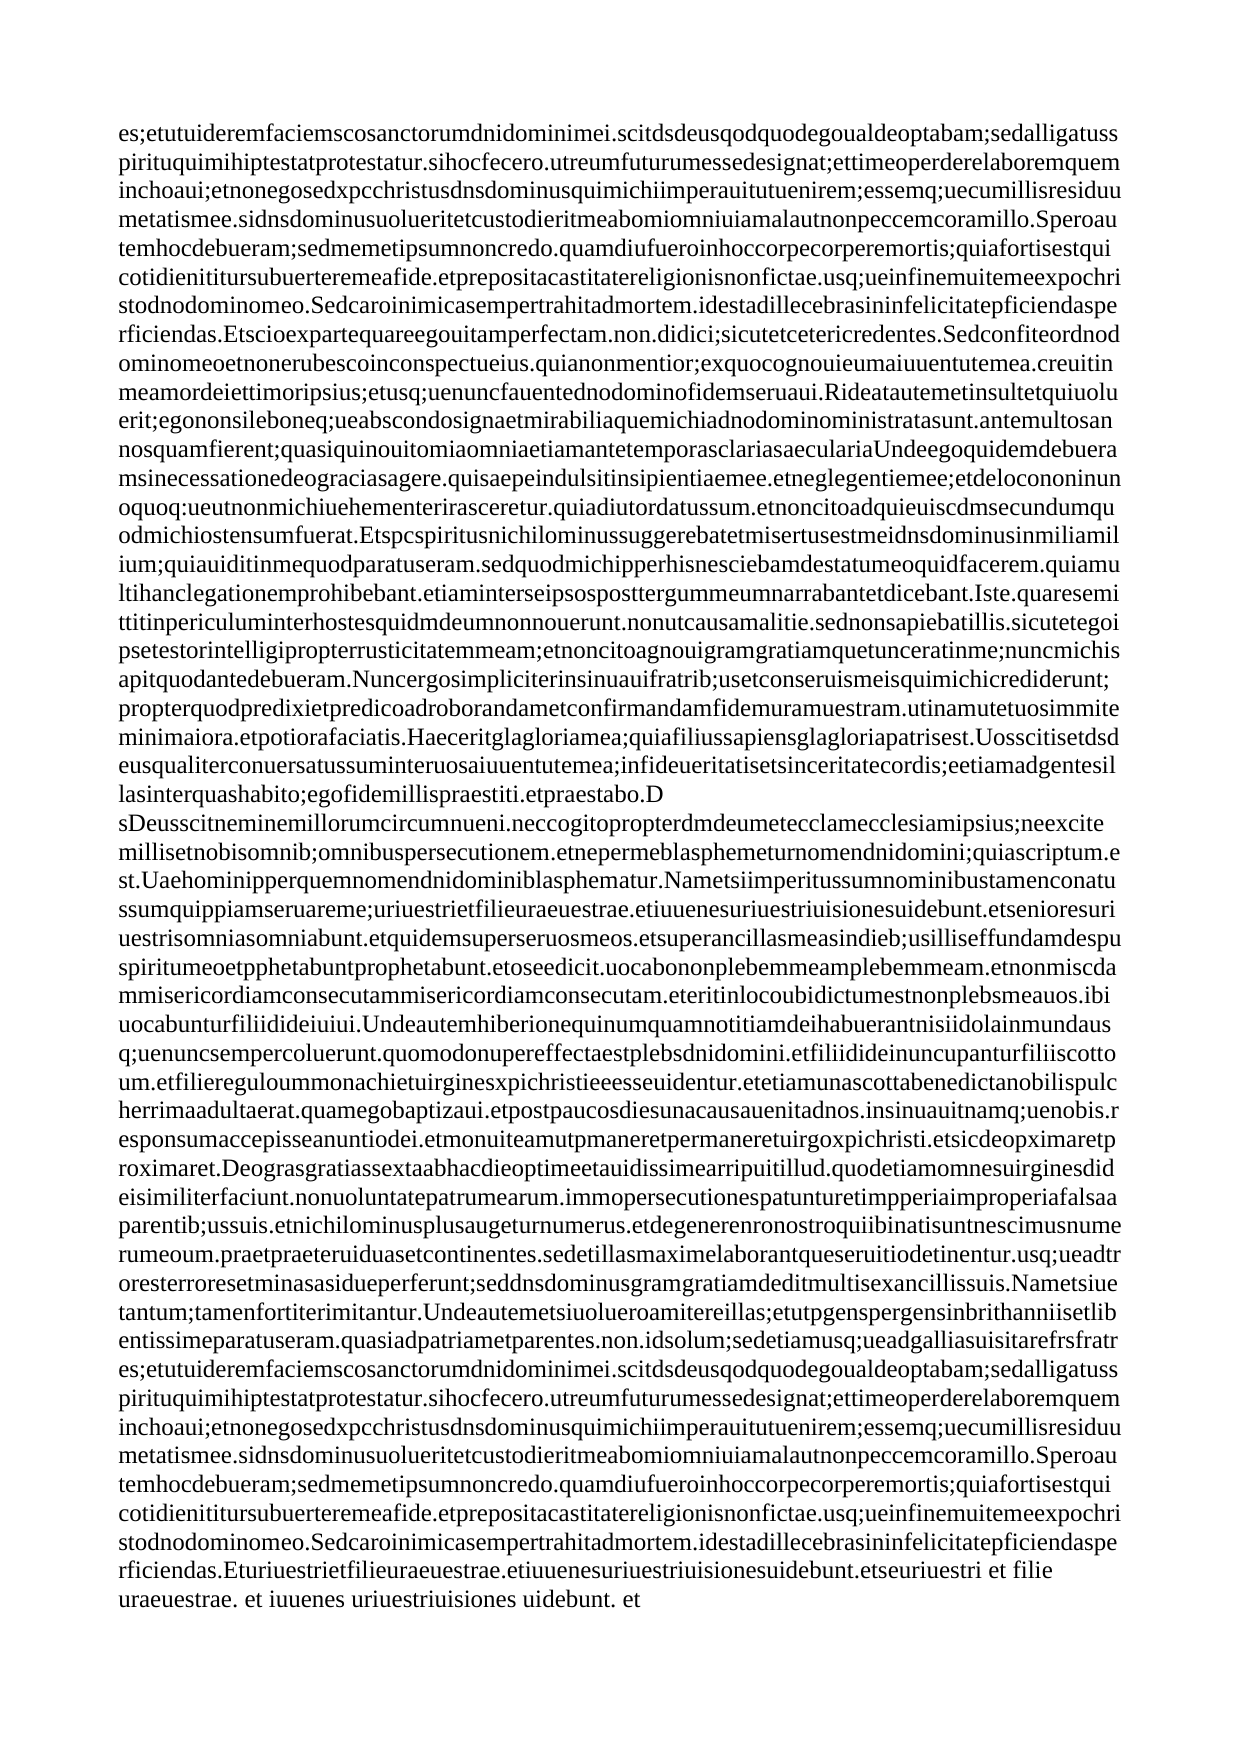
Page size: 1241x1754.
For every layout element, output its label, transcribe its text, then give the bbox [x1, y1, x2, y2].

text es;etutuideremfaciemscosanctorumdnidominimei.scitdsdeusqodquodegoualdeoptabam;sedalligatusspirituquimihiptestatprotestatur.sihocfecero.utreumfuturumessedesignat;ettimeoperderelaboremqueminchoaui;etnonegosedxpcchristusdnsdominusquimichiimperauitutuenirem;essemq;uecumillisresiduumetatismee.sidnsdominusuolueritetcustodieritmeabomiomniuiamalautnonpeccemcoramillo.Speroautemhocdebueram;sedmemetipsumnoncredo.quamdiufueroinhoccorpecorperemortis;quiafortisestquicotidienititursubuerteremeafide.etprepositacastitatereligionisnonfictae.usq;ueinfinemuitemeexpochristodnodominomeo.Sedcaroinimicasempertrahitadmortem.idestadillecebrasininfelicitatepficiendasperficiendas.Etscioexpartequareegouitamperfectam.non.didici;sicutetcetericredentes.Sedconfiteordnodominomeoetnonerubescoinconspectueius.quianonmentior;exquocognouieumaiuuentutemea.creuitinmeamordeiettimoripsius;etusq;uenuncfauentednodominofidemseruaui.Rideatautemetinsultetquiuoluerit;egononsileboneq;ueabscondosignaetmirabiliaquemichiadnodominoministratasunt.antemultosannosquamfierent;quasiquinouitomiaomniaetiamantetemporasclariasaeculariaUndeegoquidemdebueramsinecessationedeograciasagere.quisaepeindulsitinsipientiaemee.etneglegentiemee;etdelocononinunoquoq:ueutnonmichiuehementerirasceretur.quiadiutordatussum.etnoncitoadquieuiscdmsecundumquodmichiostensumfuerat.Etspcspiritusnichilominussuggerebatetmisertusestmeidnsdominusinmiliamilium;quiauiditinmequodparatuseram.sedquodmichipperhisnesciebamdestatumeoquidfacerem.quiamultihanclegationemprohibebant.etiaminterseipsosposttergummeumnarrabantetdicebant.Iste.quaresemittitinpericuluminterhostesquidmdeumnonnouerunt.nonutcausamalitie.sednonsapiebatillis.sicutetegoipsetestorintelligipropterrusticitatemmeam;etnoncitoagnouigramgratiamquetunceratinme;nuncmichisapitquodantedebueram.Nuncergosimpliciterinsinuauifratrib;usetconseruismeisquimichicrediderunt;propterquodpredixietpredicoadroborandametconfirmandamfidemuramuestram.utinamutetuosimmiteminimaiora.etpotiorafaciatis.Haeceritglagloriamea;quiafiliussapiensglagloriapatrisest.Uosscitisetdsdeusqualiterconuersatussuminteruosaiuuentutemea;infideueritatisetsinceritatecordis;eetiamadgentesillasinterquashabito;egofidemillispraestiti.etpraestabo.D sDeusscitneminemillorumcircumnueni.neccogitopropterdmdeumetecclamecclesiamipsius;neexcitemillisetnobisomnib;omnibuspersecutionem.etnepermeblasphemeturnomendnidomini;quiascriptum.est.Uaehominipperquemnomendnidominiblasphematur.Nametsiimperitussumnominibustamenconatussumquippiamseruareme;uriuestrietfilieuraeuestrae.etiuuenesuriuestriuisionesuidebunt.etsenioresuriuestrisomniasomniabunt.etquidemsuperseruosmeos.etsuperancillasmeasindieb;usilliseffundamdespuspiritumeoetpphetabuntprophetabunt.etoseedicit.uocabononplebemmeamplebemmeam.etnonmiscdammisericordiamconsecutammisericordiamconsecutam.eteritinlocoubidictumestnonplebsmeauos.ibiuocabunturfiliidideiuiui.Undeautemhiberionequinumquamnotitiamdeihabuerantnisiidolainmundausq;uenuncsempercoluerunt.quomodonupereffectaestplebsdnidomini.etfiliidideinuncupanturfiliiscottoum.etfiliereguloummonachietuirginesxpichristieeesseuidentur.etetiamunascottabenedictanobilispulcherrimaadultaerat.quamegobaptizaui.etpostpaucosdiesunacausauenitadnos.insinuauitnamq;uenobis.responsumaccepisseanuntiodei.etmonuiteamutpmaneretpermaneretuirgoxpichristi.etsicdeopximaretproximaret.Deograsgratiassextaabhacdieoptimeetauidissimearripuitillud.quodetiamomnesuirginesdideisimiliterfaciunt.nonuoluntatepatrumearum.immopersecutionespatunturetimpperiaimproperiafalsaaparentib;ussuis.etnichilominusplusaugeturnumerus.etdegenerenronostroquiibinatisuntnescimusnumerumeoum.praetpraeteruiduasetcontinentes.sedetillasmaximelaborantqueseruitiodetinentur.usq;ueadtroresterroresetminasasidueperferunt;seddnsdominusgramgratiamdeditmultisexancillissuis.Nametsiuetantum;tamenfortiterimitantur.Undeautemetsiuolueroamitereillas;etutpgenspergensinbrithanniisetlibentissimeparatuseram.quasiadpatriametparentes.non.idsolum;sedetiamusq;ueadgalliasuisitarefrsfratres;etutuideremfaciemscosanctorumdnidominimei.scitdsdeusqodquodegoualdeoptabam;sedalligatusspirituquimihiptestatprotestatur.sihocfecero.utreumfuturumessedesignat;ettimeoperderelaboremqueminchoaui;etnonegosedxpcchristusdnsdominusquimichiimperauitutuenirem;essemq;uecumillisresiduumetatismee.sidnsdominusuolueritetcustodieritmeabomiomniuiamalautnonpeccemcoramillo.Speroautemhocdebueram;sedmemetipsumnoncredo.quamdiufueroinhoccorpecorperemortis;quiafortisestquicotidienititursubuerteremeafide.etprepositacastitatereligionisnonfictae.usq;ueinfinemuitemeexpochristodnodominomeo.Sedcaroinimicasempertrahitadmortem.idestadillecebrasininfelicitatepficiendasperficiendas.Eturiuestrietfilieuraeuestrae.etiuuenesuriuestriuisionesuidebunt.etseuriuestri et filie uraeuestrae. et iuuenes uriuestriuisiones uidebunt. et [118, 118, 1122, 1613]
